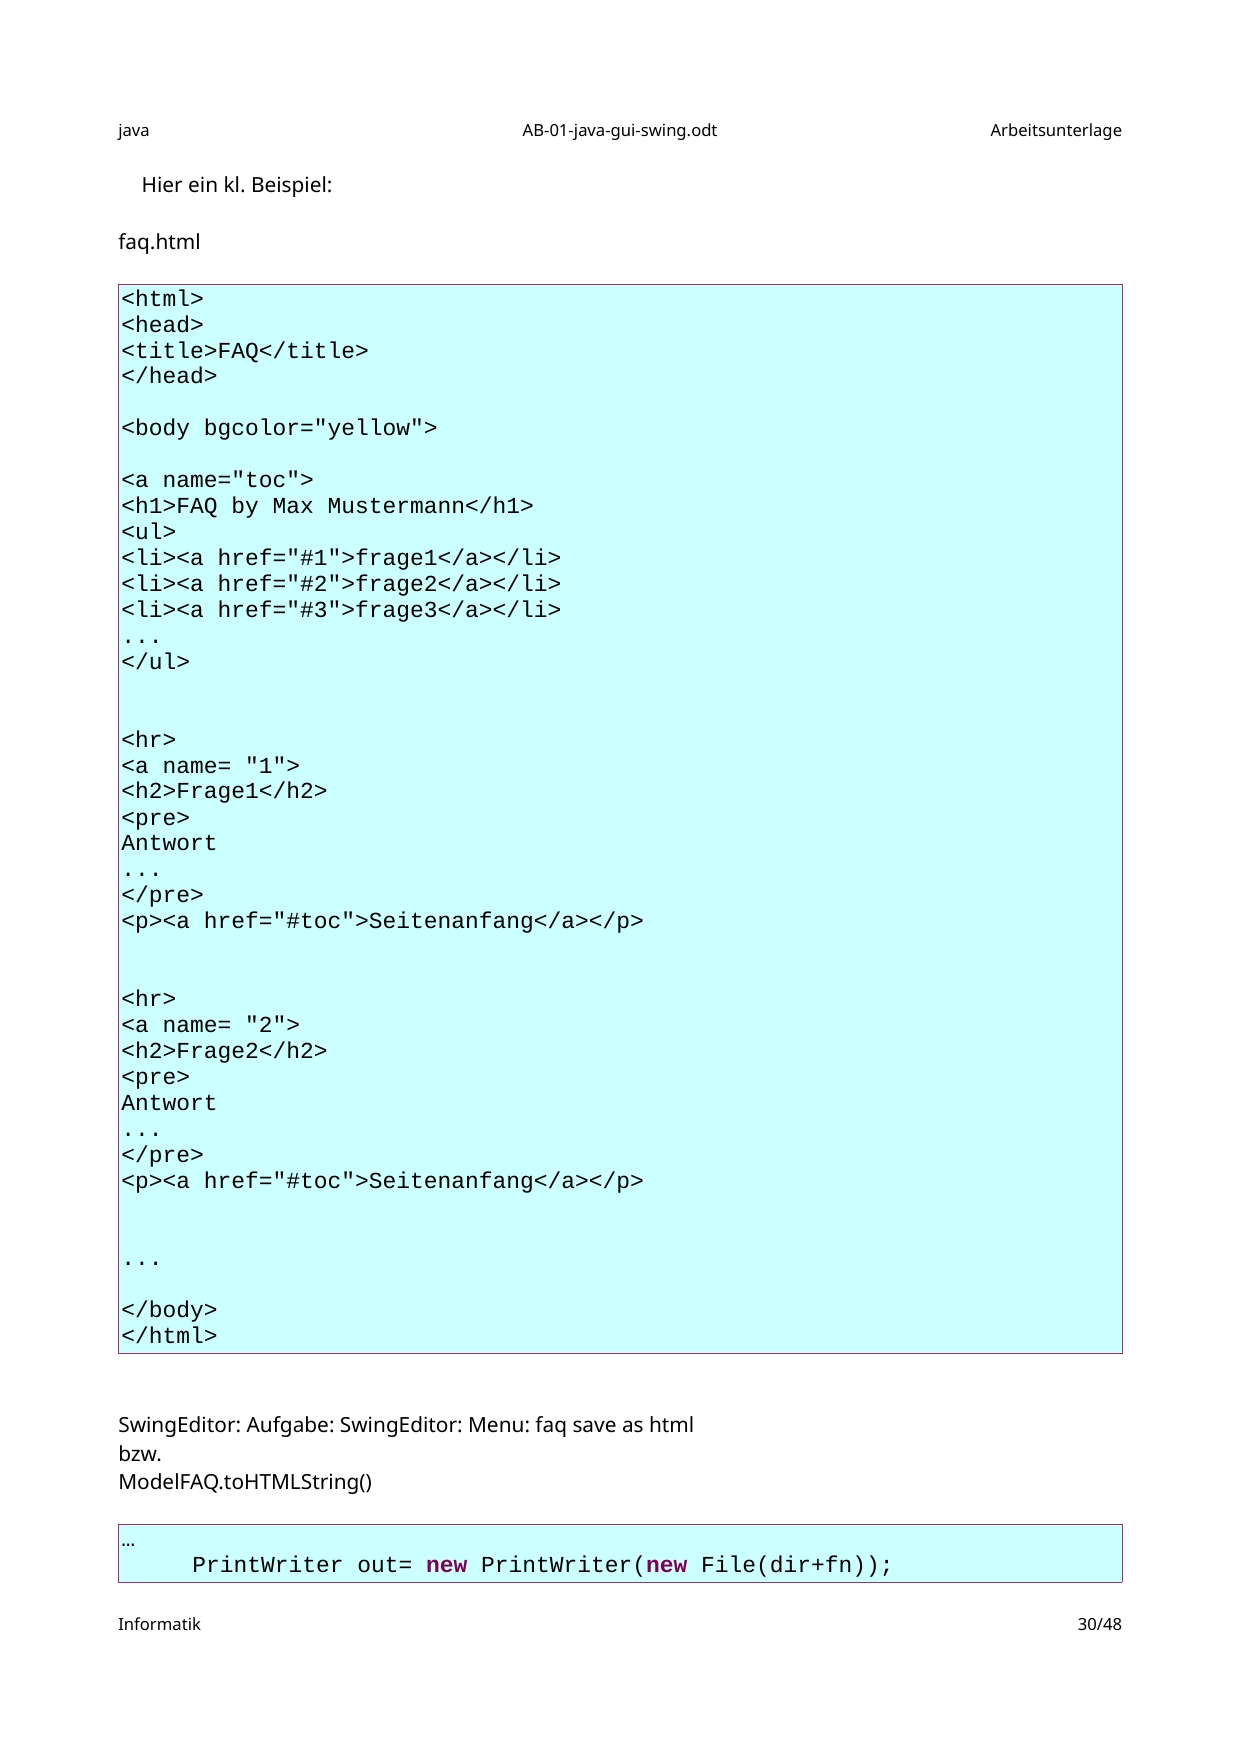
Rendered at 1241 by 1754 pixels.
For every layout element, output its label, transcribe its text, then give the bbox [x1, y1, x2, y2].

text PrintWriter out= new PrintWriter(new File(dir+fn)); [119, 1550, 1122, 1582]
text <hr> [119, 984, 1122, 1010]
text <li><a href="#1">frage1</a></li> [119, 543, 1122, 569]
text bzw. [118, 1439, 1122, 1467]
text <title>FAQ</title> [119, 336, 1122, 362]
text </pre> [119, 881, 1122, 907]
text <li><a href="#3">frage3</a></li> [119, 595, 1122, 621]
text ... [119, 855, 1122, 881]
text </head> [119, 362, 1122, 388]
text Antwort [119, 829, 1122, 855]
text … [119, 1525, 1122, 1550]
text ... [119, 1244, 1122, 1270]
text </pre> [119, 1140, 1122, 1166]
text <a name= "1"> [119, 751, 1122, 777]
text <li><a href="#2">frage2</a></li> [119, 569, 1122, 595]
list Hier ein kl. Beispiel: [118, 170, 1122, 199]
text <hr> [119, 725, 1122, 751]
text <h1>FAQ by Max Mustermann</h1> [119, 492, 1122, 517]
text <a name="toc"> [119, 466, 1122, 492]
text <h2>Frage2</h2> [119, 1036, 1122, 1062]
text SwingEditor: Aufgabe: SwingEditor: Menu: faq save as html [118, 1410, 1122, 1439]
text ModelFAQ.toHTMLString() [118, 1467, 1122, 1496]
text <p><a href="#toc">Seitenanfang</a></p> [119, 1166, 1122, 1192]
text <pre> [119, 1062, 1122, 1088]
text Antwort [119, 1088, 1122, 1114]
text ... [119, 621, 1122, 647]
text <html> [119, 285, 1122, 310]
text <head> [119, 310, 1122, 336]
text faq.html [118, 227, 1122, 256]
text ... [119, 1114, 1122, 1140]
text <h2>Frage1</h2> [119, 777, 1122, 803]
text <body bgcolor="yellow"> [119, 414, 1122, 440]
text </html> [119, 1322, 1122, 1353]
text <a name= "2"> [119, 1010, 1122, 1036]
text </ul> [119, 647, 1122, 673]
text </body> [119, 1296, 1122, 1322]
text <pre> [119, 803, 1122, 829]
text <p><a href="#toc">Seitenanfang</a></p> [119, 907, 1122, 932]
text <ul> [119, 517, 1122, 543]
